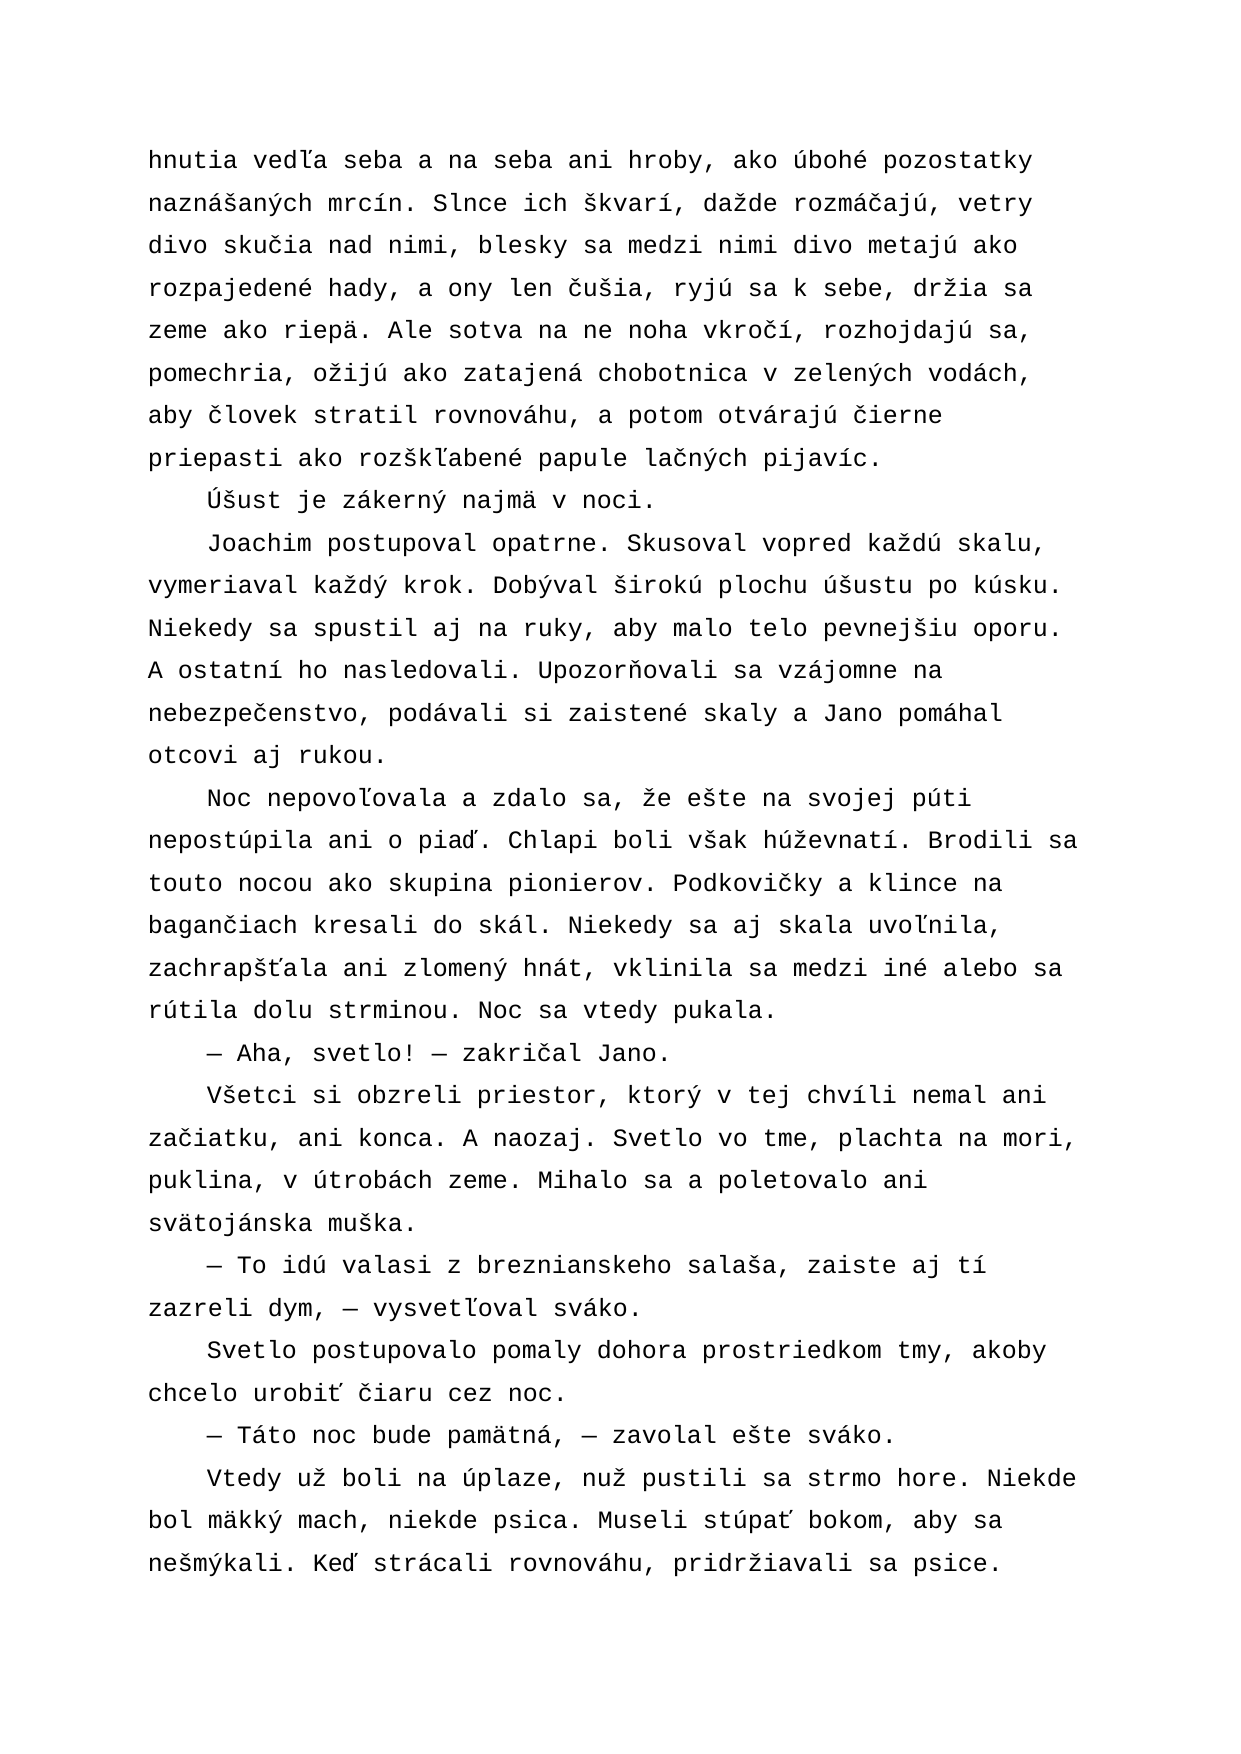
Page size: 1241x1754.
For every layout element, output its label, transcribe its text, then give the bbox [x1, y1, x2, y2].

text — Aha, svetlo! — zakričal Jano. [148, 1040, 1092, 1068]
text hnutia vedľa seba a na seba ani hroby, ako úbohé pozostatky naznášaných mrcín. Slnce ich škvarí, dažde rozmáčajú, vetry divo skučia nad nimi, blesky sa medzi nimi divo metajú ako rozpajedené hady, a ony len čušia, ryjú sa k sebe, držia sa zeme ako riepä. Ale sotva na ne noha vkročí, rozhojdajú sa, pomechria, ožijú ako zatajená chobotnica v zelených vodách, aby človek stratil rovnováhu, a potom otvárajú čierne priepasti ako rozškľabené papule lačných pijavíc. [148, 148, 1092, 473]
text Všetci si obzreli priestor, ktorý v tej chvíli nemal ani začiatku, ani konca. A naozaj. Svetlo vo tme, plachta na mori, puklina, v útrobách zeme. Mihalo sa a poletovalo ani svätojánska muška. [148, 1083, 1092, 1238]
text — Táto noc bude pamätná, — zavolal ešte sváko. [148, 1423, 1092, 1451]
text Noc nepovoľovala a zdalo sa, že ešte na svojej púti nepostúpila ani o piaď. Chlapi boli však húževnatí. Brodili sa touto nocou ako skupina pionierov. Podkovičky a klince na bagančiach kresali do skál. Niekedy sa aj skala uvoľnila, zachrapšťala ani zlomený hnát, vklinila sa medzi iné alebo sa rútila dolu strminou. Noc sa vtedy pukala. [148, 785, 1092, 1026]
text Vtedy už boli na úplaze, nuž pustili sa strmo hore. Niekde bol mäkký mach, niekde psica. Museli stúpať bokom, aby sa nešmýkali. Keď strácali rovnováhu, pridržiavali sa psice. [148, 1465, 1092, 1578]
text Svetlo postupovalo pomaly dohora prostriedkom tmy, akoby chcelo urobiť čiaru cez noc. [148, 1338, 1092, 1408]
text Úšust je zákerný najmä v noci. [148, 488, 1092, 516]
text — To idú valasi z breznianskeho salaša, zaiste aj tí zazreli dym, — vysvetľoval sváko. [148, 1253, 1092, 1323]
text Joachim postupoval opatrne. Skusoval vopred každú skalu, vymeriaval každý krok. Dobýval širokú plochu úšustu po kúsku. Niekedy sa spustil aj na ruky, aby malo telo pevnejšiu oporu. A ostatní ho nasledovali. Upozorňovali sa vzájomne na nebezpečenstvo, podávali si zaistené skaly a Jano pomáhal otcovi aj rukou. [148, 530, 1092, 771]
